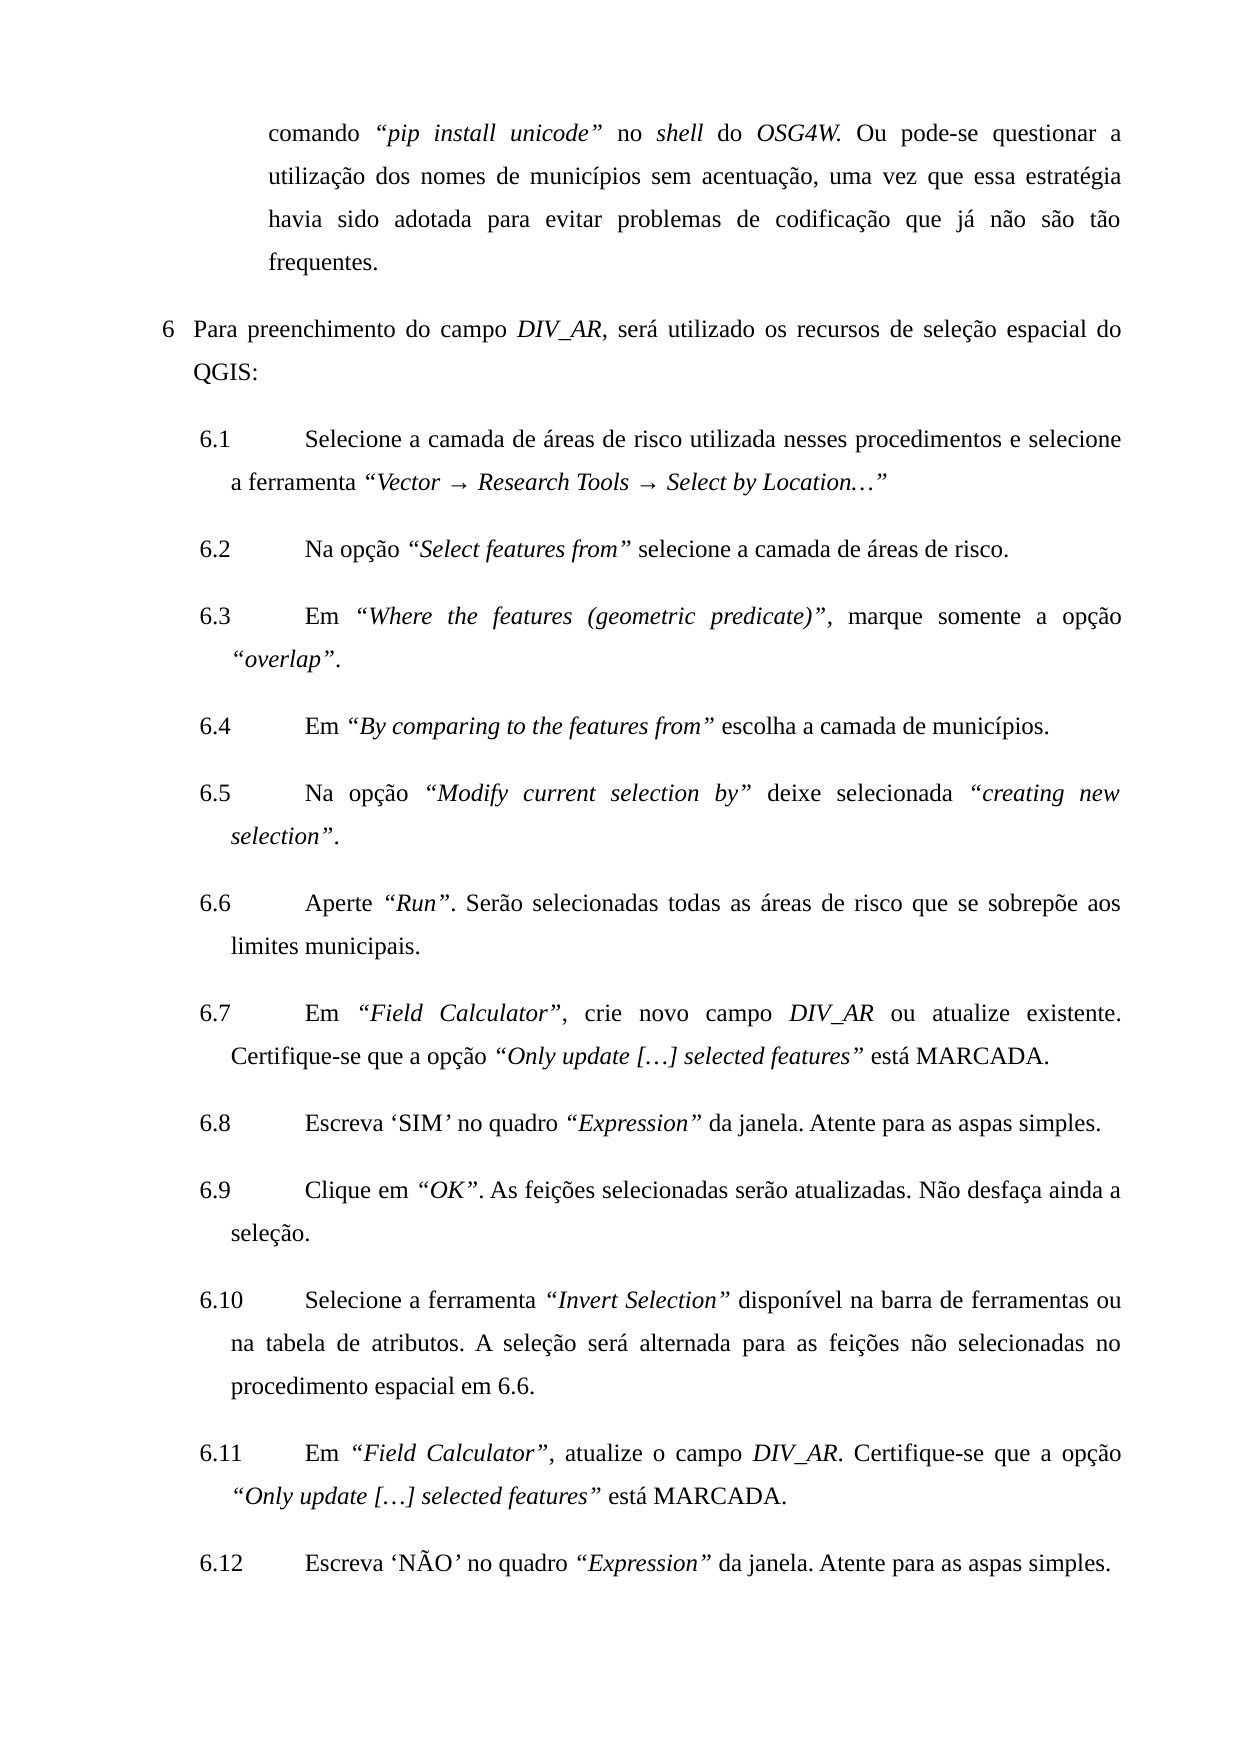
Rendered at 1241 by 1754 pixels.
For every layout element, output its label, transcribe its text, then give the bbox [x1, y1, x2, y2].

list Na opção “Select features from” selecione a camada de áreas de risco. [193, 534, 1122, 563]
list Escreva ‘SIM’ no quadro “Expression” da janela. Atente para as aspas simples. [193, 1108, 1122, 1137]
list Clique em “OK”. As feições selecionadas serão atualizadas. Não desfaça ainda a seleção. [193, 1175, 1122, 1247]
list Selecione a camada de áreas de risco utilizada nesses procedimentos e selecione a ferramenta “Vector → Research Tools → Select by Location…” [193, 424, 1122, 496]
list Na opção “Modify current selection by” deixe selecionada “creating new selection”. [193, 778, 1122, 850]
list Em “Field Calculator”, crie novo campo DIV_AR ou atualize existente. Certifique-se que a opção “Only update […] selected features” está MARCADA. [193, 998, 1122, 1070]
list Em “By comparing to the features from” escolha a camada de municípios. [193, 711, 1122, 740]
list Em “Where the features (geometric predicate)”, marque somente a opção “overlap”. [193, 601, 1122, 673]
list Para preenchimento do campo DIV_AR, será utilizado os recursos de seleção espacial do QGIS: [156, 314, 1122, 386]
list Em “Field Calculator”, atualize o campo DIV_AR. Certifique-se que a opção “Only update […] selected features” está MARCADA. [193, 1438, 1122, 1510]
list Aperte “Run”. Serão selecionadas todas as áreas de risco que se sobrepõe aos limites municipais. [193, 888, 1122, 960]
list Selecione a ferramenta “Invert Selection” disponível na barra de ferramentas ou na tabela de atributos. A seleção será alternada para as feições não selecionadas no procedimento espacial em 6.6. [193, 1285, 1122, 1400]
list Escreva ‘NÃO’ no quadro “Expression” da janela. Atente para as aspas simples. [193, 1548, 1122, 1577]
list comando “pip install unicode” no shell do OSG4W. Ou pode-se questionar a utilização dos nomes de municípios sem acentuação, uma vez que essa estratégia havia sido adotada para evitar problemas de codificação que já não são tão frequentes. [231, 118, 1122, 276]
